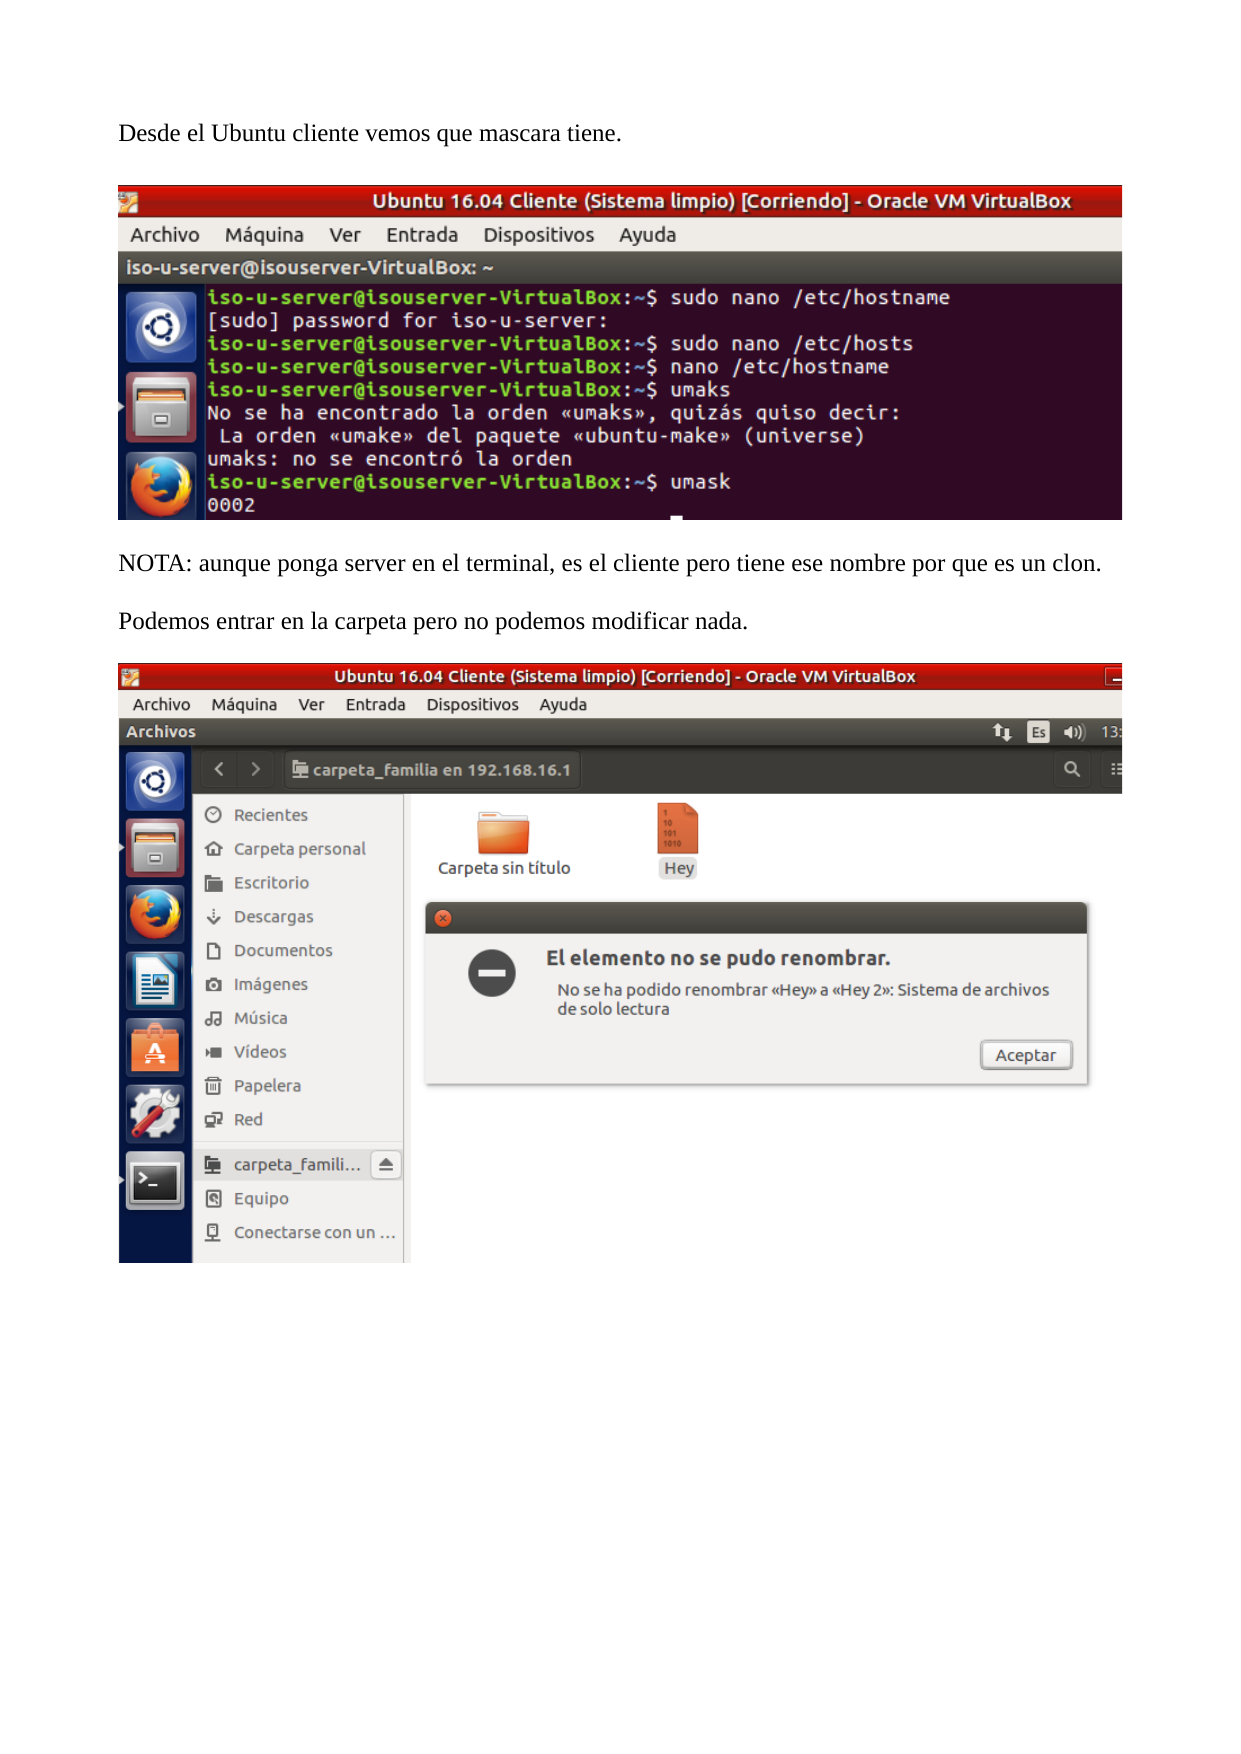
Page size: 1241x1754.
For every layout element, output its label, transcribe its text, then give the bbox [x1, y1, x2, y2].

text Desde el Ubuntu cliente vemos que mascara tiene. [118, 118, 1122, 147]
text NOTA: aunque ponga server en el terminal, es el cliente pero tiene ese nombre por que es un clon. [118, 548, 1122, 577]
picture [118, 663, 1123, 1263]
picture [118, 185, 1123, 520]
text Podemos entrar en la carpeta pero no podemos modificar nada. [118, 606, 1122, 635]
